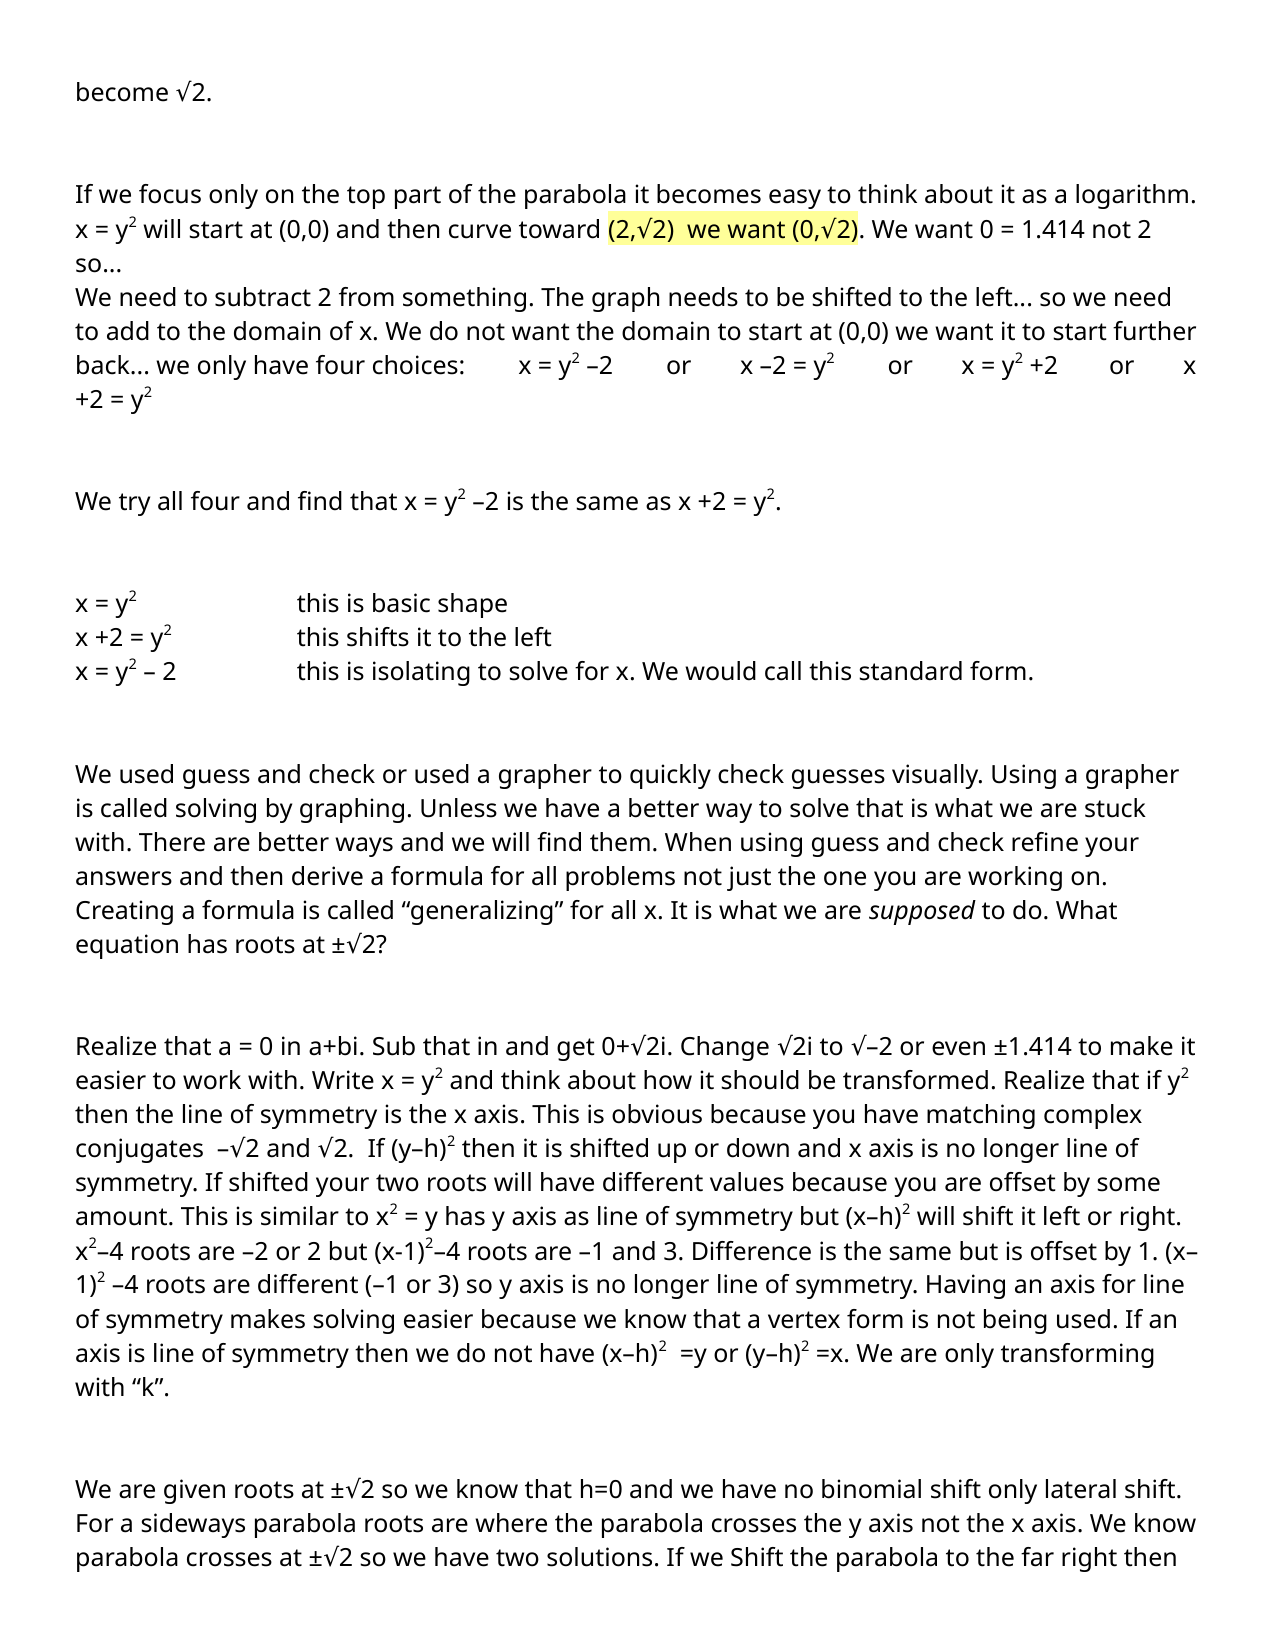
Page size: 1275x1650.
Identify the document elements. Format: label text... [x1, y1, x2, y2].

text We need to subtract 2 from something. The graph needs to be shifted to the left... so we need to add to the domain of x. We do not want the domain to start at (0,0) we want it to start further back... we only have four choices: x = y2 –2 or x –2 = y2 or x = y2 +2 or x +2 = y2 [75, 279, 1200, 416]
text x = y2 this is basic shape [75, 586, 1200, 620]
text x +2 = y2 this shifts it to the left [75, 620, 1200, 654]
text Realize that a = 0 in a+bi. Sub that in and get 0+√2i. Change √2i to √–2 or even ±1.414 to make it easier to work with. Write x = y2 and think about how it should be transformed. Realize that if y2 then the line of symmetry is the x axis. This is obvious because you have matching complex conjugates –√2 and √2. If (y–h)2 then it is shifted up or down and x axis is no longer line of symmetry. If shifted your two roots will have different values because you are offset by some amount. This is similar to x2 = y has y axis as line of symmetry but (x–h)2 will shift it left or right. x2–4 roots are –2 or 2 but (x-1)2–4 roots are –1 and 3. Difference is the same but is offset by 1. (x–1)2 –4 roots are different (–1 or 3) so y axis is no longer line of symmetry. Having an axis for line of symmetry makes solving easier because we know that a vertex form is not being used. If an axis is line of symmetry then we do not have (x–h)2 =y or (y–h)2 =x. We are only transforming with “k”. [75, 1029, 1200, 1403]
text x = y2 will start at (0,0) and then curve toward (2,√2) we want (0,√2). We want 0 = 1.414 not 2 so... [75, 211, 1200, 279]
text become √2. [75, 75, 1200, 109]
text We are given roots at ±√2 so we know that h=0 and we have no binomial shift only lateral shift. For a sideways parabola roots are where the parabola crosses the y axis not the x axis. We know parabola crosses at ±√2 so we have two solutions. If we Shift the parabola to the far right then [75, 1472, 1200, 1574]
text x = y2 – 2 this is isolating to solve for x. We would call this standard form. [75, 654, 1200, 688]
text We used guess and check or used a grapher to quickly check guesses visually. Using a grapher is called solving by graphing. Unless we have a better way to solve that is what we are stuck with. There are better ways and we will find them. When using guess and check refine your answers and then derive a formula for all problems not just the one you are working on. Creating a formula is called “generalizing” for all x. It is what we are supposed to do. What equation has roots at ±√2? [75, 756, 1200, 961]
text We try all four and find that x = y2 –2 is the same as x +2 = y2. [75, 484, 1200, 518]
text If we focus only on the top part of the parabola it becomes easy to think about it as a logarithm. [75, 177, 1200, 211]
